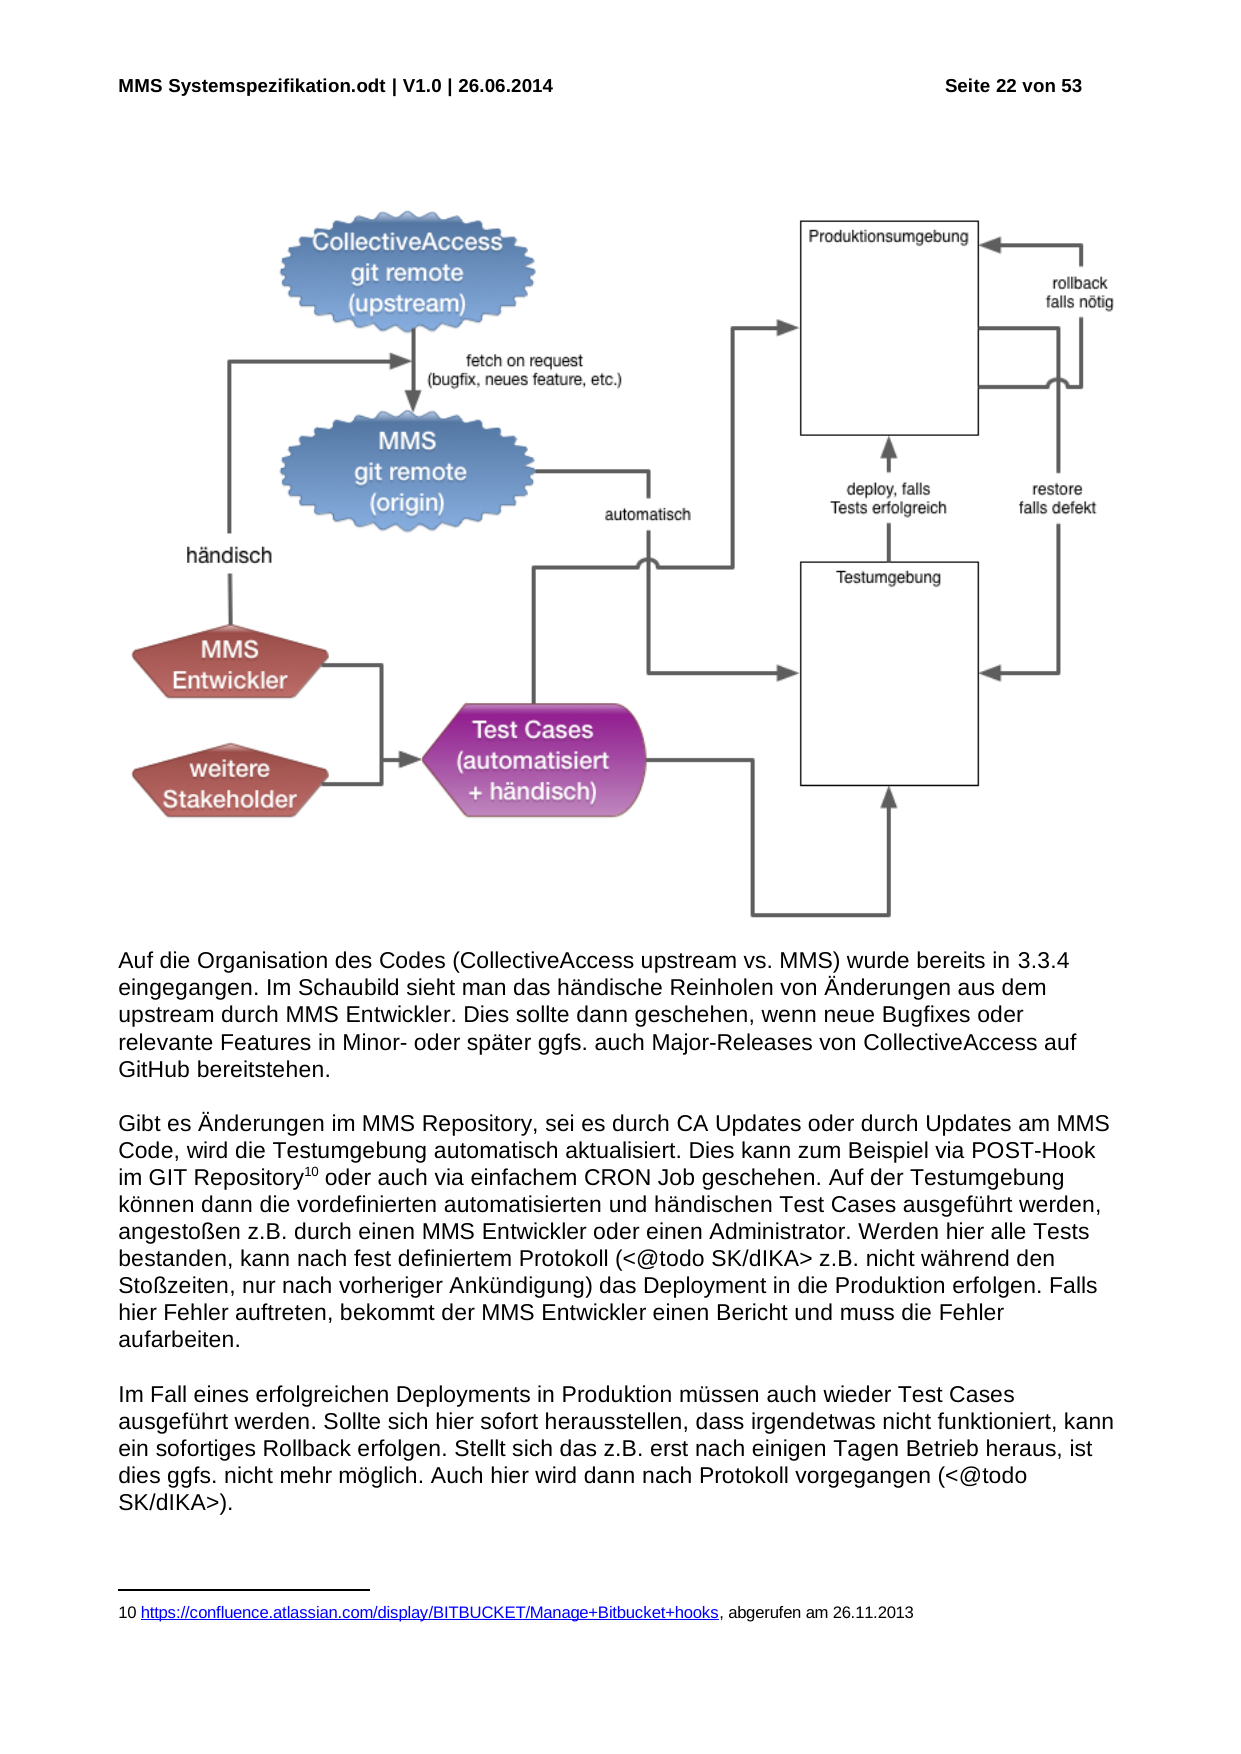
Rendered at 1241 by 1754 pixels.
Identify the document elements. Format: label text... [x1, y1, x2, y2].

text Gibt es Änderungen im MMS Repository, sei es durch CA Updates oder durch Updates am MMS Code, wird die Testumgebung automatisch aktualisiert. Dies kann zum Beispiel via POST-Hook im GIT Repository oder auch via einfachem CRON Job geschehen. Auf der Testumgebung können dann die vordefinierten automatisierten und händischen Test Cases ausgeführt werden, angestoßen z.B. durch einen MMS Entwickler oder einen Administrator. Werden hier alle Tests bestanden, kann nach fest definiertem Protokoll (<@todo SK/dIKA> z.B. nicht während den Stoßzeiten, nur nach vorheriger Ankündigung) das Deployment in die Produktion erfolgen. Falls hier Fehler auftreten, bekommt der MMS Entwickler einen Bericht und muss die Fehler aufarbeiten. [118, 1109, 1122, 1353]
text https://confluence.atlassian.com/display/BITBUCKET/Manage+Bitbucket+hooks, abgerufen am 26.11.2013 [118, 1596, 1122, 1623]
text Auf die Organisation des Codes (CollectiveAccess upstream vs. MMS) wurde bereits in 3.3.4 eingegangen. Im Schaubild sieht man das händische Reinholen von Änderungen aus dem upstream durch MMS Entwickler. Dies sollte dann geschehen, wenn neue Bugfixes oder relevante Features in Minor- oder später ggfs. auch Major-Releases von CollectiveAccess auf GitHub bereitstehen. [118, 947, 1122, 1082]
picture [118, 206, 1122, 920]
text Im Fall eines erfolgreichen Deployments in Produktion müssen auch wieder Test Cases ausgeführt werden. Sollte sich hier sofort herausstellen, dass irgendetwas nicht funktioniert, kann ein sofortiges Rollback erfolgen. Stellt sich das z.B. erst nach einigen Tagen Betrieb heraus, ist dies ggfs. nicht mehr möglich. Auch hier wird dann nach Protokoll vorgegangen (<@todo SK/dIKA>). [118, 1380, 1122, 1515]
